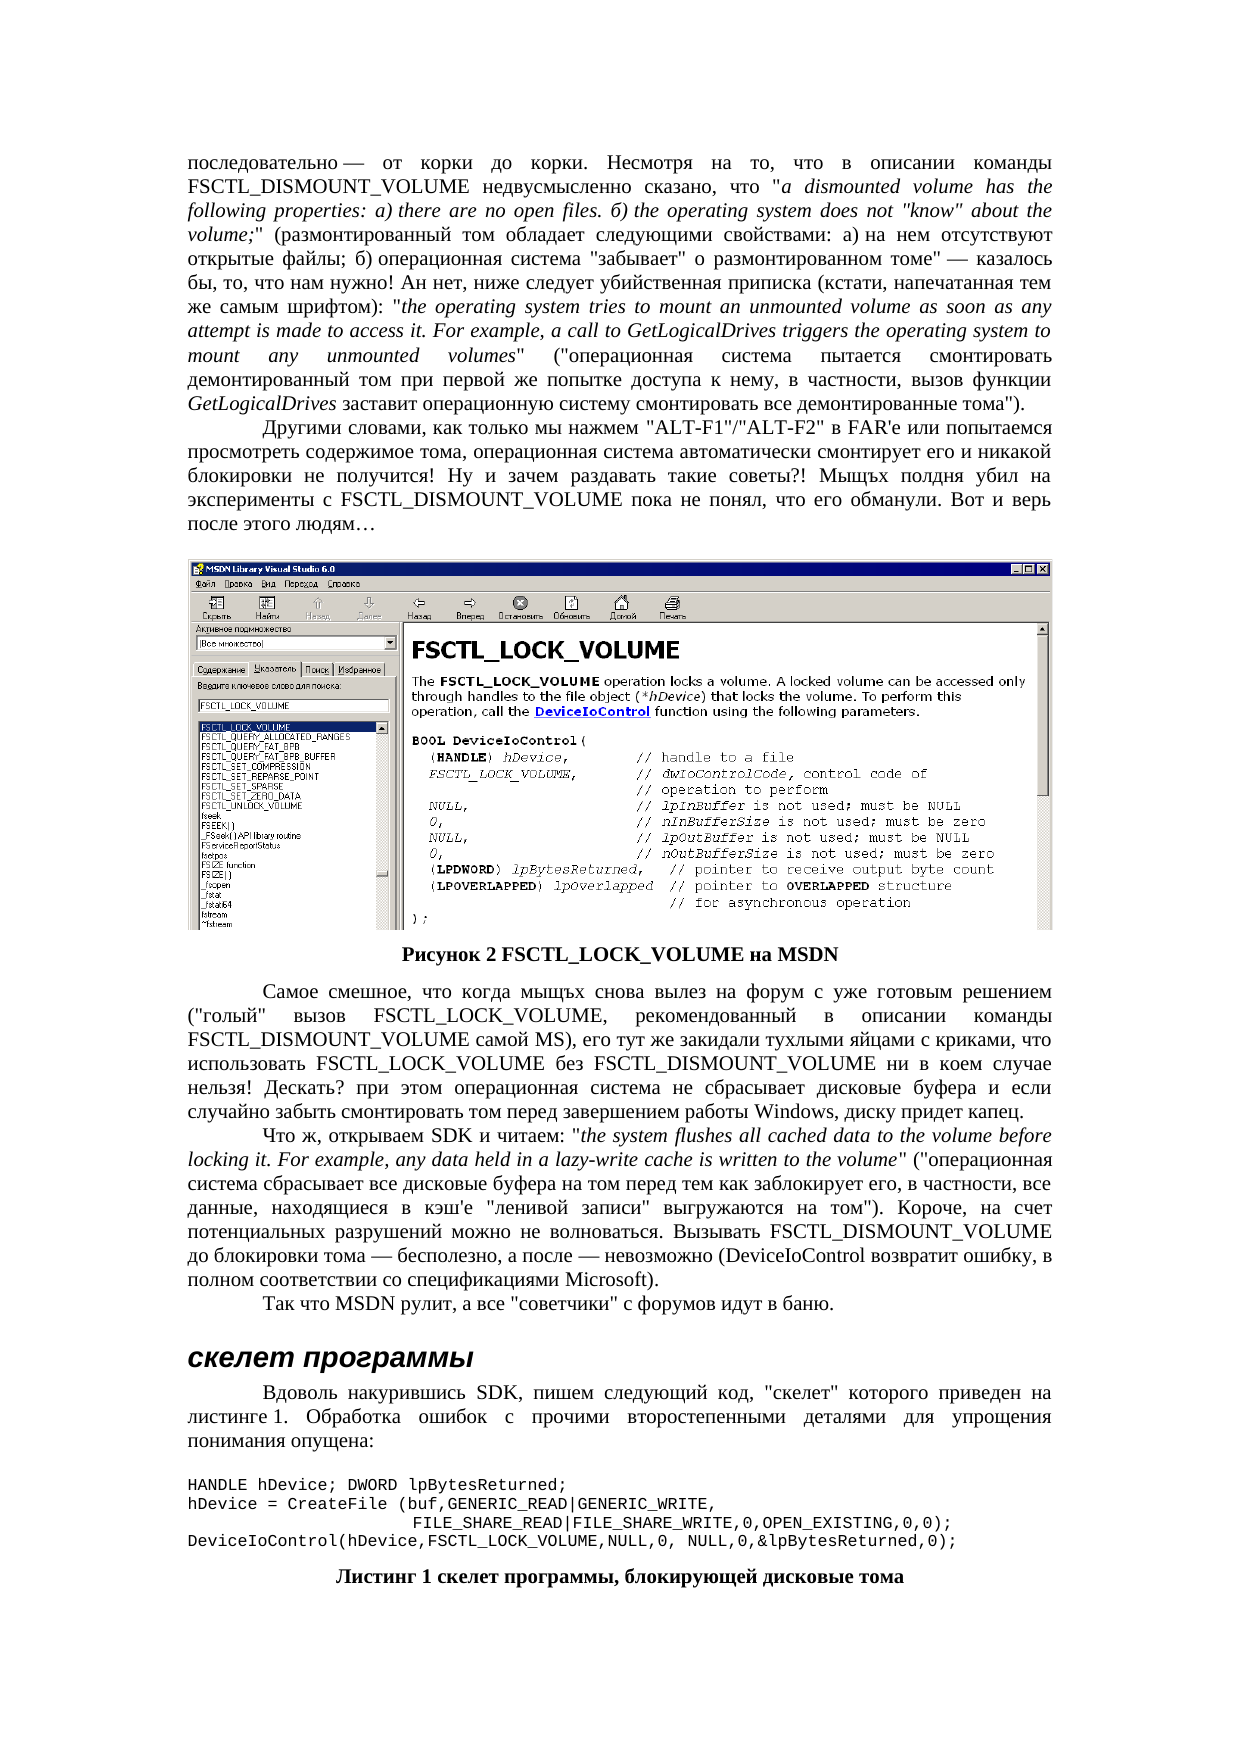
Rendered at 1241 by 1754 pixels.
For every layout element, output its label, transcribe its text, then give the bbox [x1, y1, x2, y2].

text hDevice = CreateFile (buf,GENERIC_READ|GENERIC_WRITE, [187, 1495, 1053, 1514]
text HANDLE hDevice; DWORD lpBytesReturned; [187, 1476, 1053, 1495]
text FILE_SHARE_READ|FILE_SHARE_WRITE,0,OPEN_EXISTING,0,0); [187, 1514, 1053, 1533]
picture [188, 559, 1053, 930]
text DeviceIoControl(hDevice,FSCTL_LOCK_VOLUME,NULL,0, NULL,0,&lpBytesReturned,0); [187, 1533, 1053, 1552]
subtitle скелет программы [187, 1340, 1053, 1374]
text Рисунок 2 FSCTL_LOCK_VOLUME на MSDN [187, 942, 1053, 966]
text Так что MSDN рулит, а все "советчики" с форумов идут в баню. [187, 1291, 1053, 1315]
text Листинг 1 скелет программы, блокирующей дисковые тома [187, 1564, 1053, 1588]
text Вдоволь накурившись SDK, пишем следующий код, "скелет" которого приведен на листинге 1. Обработка ошибок с прочими второстепенными деталями для упрощения понимания опущена: [187, 1380, 1053, 1452]
text Что ж, открываем SDK и читаем: "the system flushes all cached data to the volume before locking it. For example, any data held in a lazy-write cache is written to the volume" ("операционная система сбрасывает все дисковые буфера на том перед тем как заблокирует его, в частности, все данные, находящиеся в кэш'e "ленивой записи" выгружаются на том"). Короче, на счет потенциальных разрушений можно не волноваться. Вызывать FSCTL_DISMOUNT_VOLUME до блокировки тома — бесполезно, а после — невозможно (DeviceIoControl возвратит ошибку, в полном соответствии со спецификациями Microsoft). [187, 1123, 1053, 1291]
text Самое смешное, что когда мыщъх снова вылез на форум с уже готовым решением ("голый" вызов FSCTL_LOCK_VOLUME, рекомендованный в описании команды FSCTL_DISMOUNT_VOLUME самой MS), его тут же закидали тухлыми яйцами с криками, что использовать FSCTL_LOCK_VOLUME без FSCTL_DISMOUNT_VOLUME ни в коем случае нельзя! Дескать? при этом операционная система не сбрасывает дисковые буфера и если случайно забыть смонтировать том перед завершением работы Windows, диску придет капец. [187, 978, 1053, 1123]
text Другими словами, как только мы нажмем "ALT-F1"/"ALT-F2" в FAR'е или попытаемся просмотреть содержимое тома, операционная система автоматически смонтирует его и никакой блокировки не получится! Ну и зачем раздавать такие советы?! Мыщъх полдня убил на эксперименты с FSCTL_DISMOUNT_VOLUME пока не понял, что его обманули. Вот и верь после этого людям… [187, 415, 1053, 535]
text последовательно — от корки до корки. Несмотря на то, что в описании команды FSCTL_DISMOUNT_VOLUME недвусмысленно сказано, что "a dismounted volume has the following properties: а) there are no open files. б) the operating system does not "know" about the volume;" (размонтированный том обладает следующими свойствами: а) на нем отсутствуют открытые файлы; б) операционная система "забывает" о размонтированном томе" — казалось бы, то, что нам нужно! Ан нет, ниже следует убийственная приписка (кстати, напечатанная тем же самым шрифтом): "the operating system tries to mount an unmounted volume as soon as any attempt is made to access it. For example, a call to GetLogicalDrives triggers the operating system to mount any unmounted volumes" ("операционная система пытается смонтировать демонтированный том при первой же попытке доступа к нему, в частности, вызов функции GetLogicalDrives заставит операционную систему смонтировать все демонтированные тома"). [187, 150, 1053, 415]
